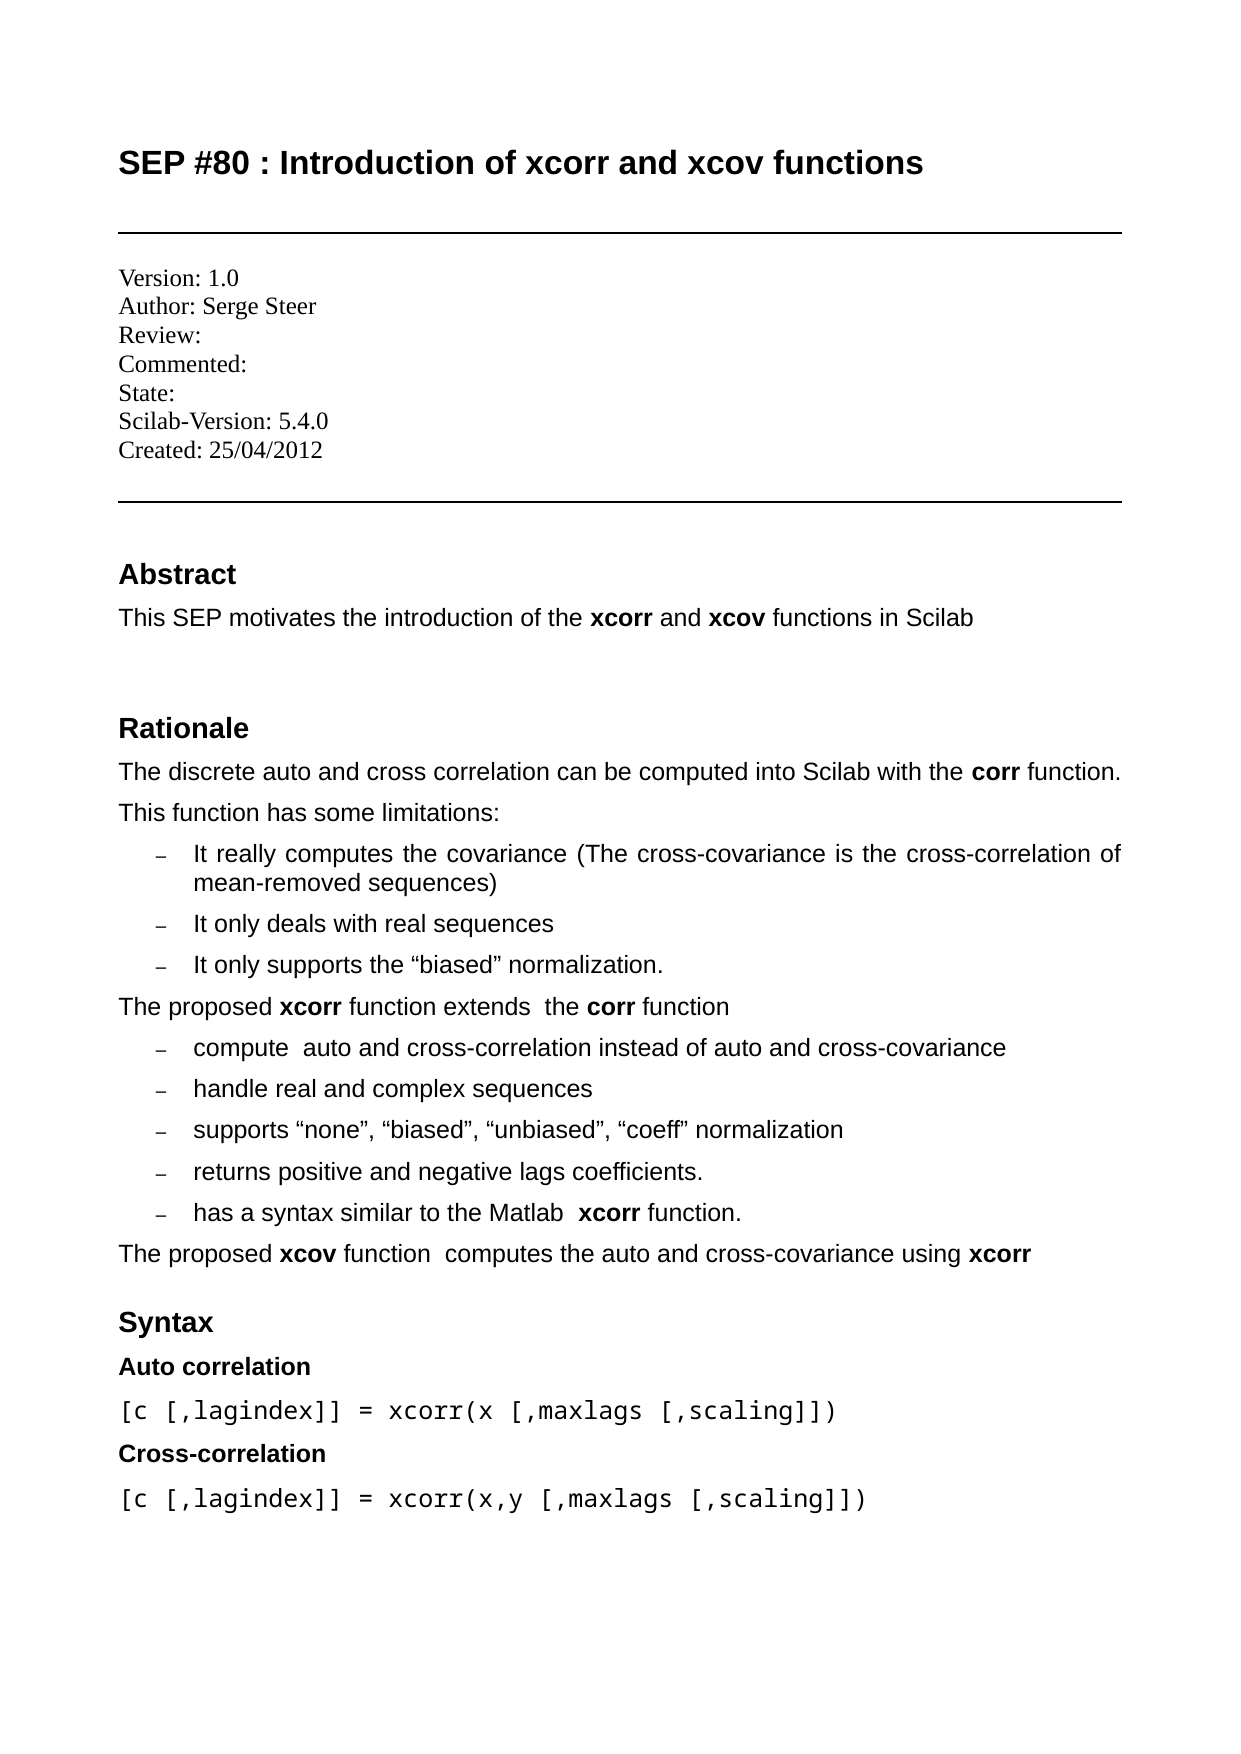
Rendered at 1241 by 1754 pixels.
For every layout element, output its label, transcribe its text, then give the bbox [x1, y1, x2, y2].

text The proposed xcorr function extends the corr function [118, 992, 1122, 1021]
subtitle Abstract [118, 557, 1122, 591]
list It really computes the covariance (The cross-covariance is the cross-correlation of mean-removed sequences) [156, 839, 1122, 897]
text Review: [118, 320, 1122, 349]
text [c [,lagindex]] = xcorr(x [,maxlags [,scaling]]) [118, 1393, 1122, 1427]
list supports “none”, “biased”, “unbiased”, “coeff” normalization [156, 1116, 1122, 1144]
text State: [118, 378, 1122, 406]
subtitle Rationale [118, 711, 1122, 744]
text The proposed xcov function computes the auto and cross-covariance using xcorr [118, 1239, 1122, 1268]
subtitle SEP #80 : Introduction of xcorr and xcov functions [118, 143, 1122, 182]
text This function has some limitations: [118, 798, 1122, 827]
subtitle Syntax [118, 1306, 1122, 1339]
list It only deals with real sequences [156, 909, 1122, 938]
text [c [,lagindex]] = xcorr(x,y [,maxlags [,scaling]]) [118, 1481, 1122, 1515]
text The discrete auto and cross correlation can be computed into Scilab with the corr function. [118, 757, 1122, 786]
text Commented: [118, 349, 1122, 378]
text Auto correlation [118, 1352, 1122, 1380]
text Cross-correlation [118, 1439, 1122, 1468]
list It only supports the “biased” normalization. [156, 951, 1122, 979]
list compute auto and cross-correlation instead of auto and cross-covariance [156, 1033, 1122, 1062]
list handle real and complex sequences [156, 1074, 1122, 1103]
list has a syntax similar to the Matlab xcorr function. [156, 1198, 1122, 1227]
text Scilab-Version: 5.4.0 [118, 406, 1122, 435]
text This SEP motivates the introduction of the xcorr and xcov functions in Scilab [118, 603, 1122, 632]
text Version: 1.0 [118, 263, 1122, 291]
list returns positive and negative lags coefficients. [156, 1157, 1122, 1186]
text Author: Serge Steer [118, 291, 1122, 320]
text Created: 25/04/2012 [118, 435, 1122, 464]
